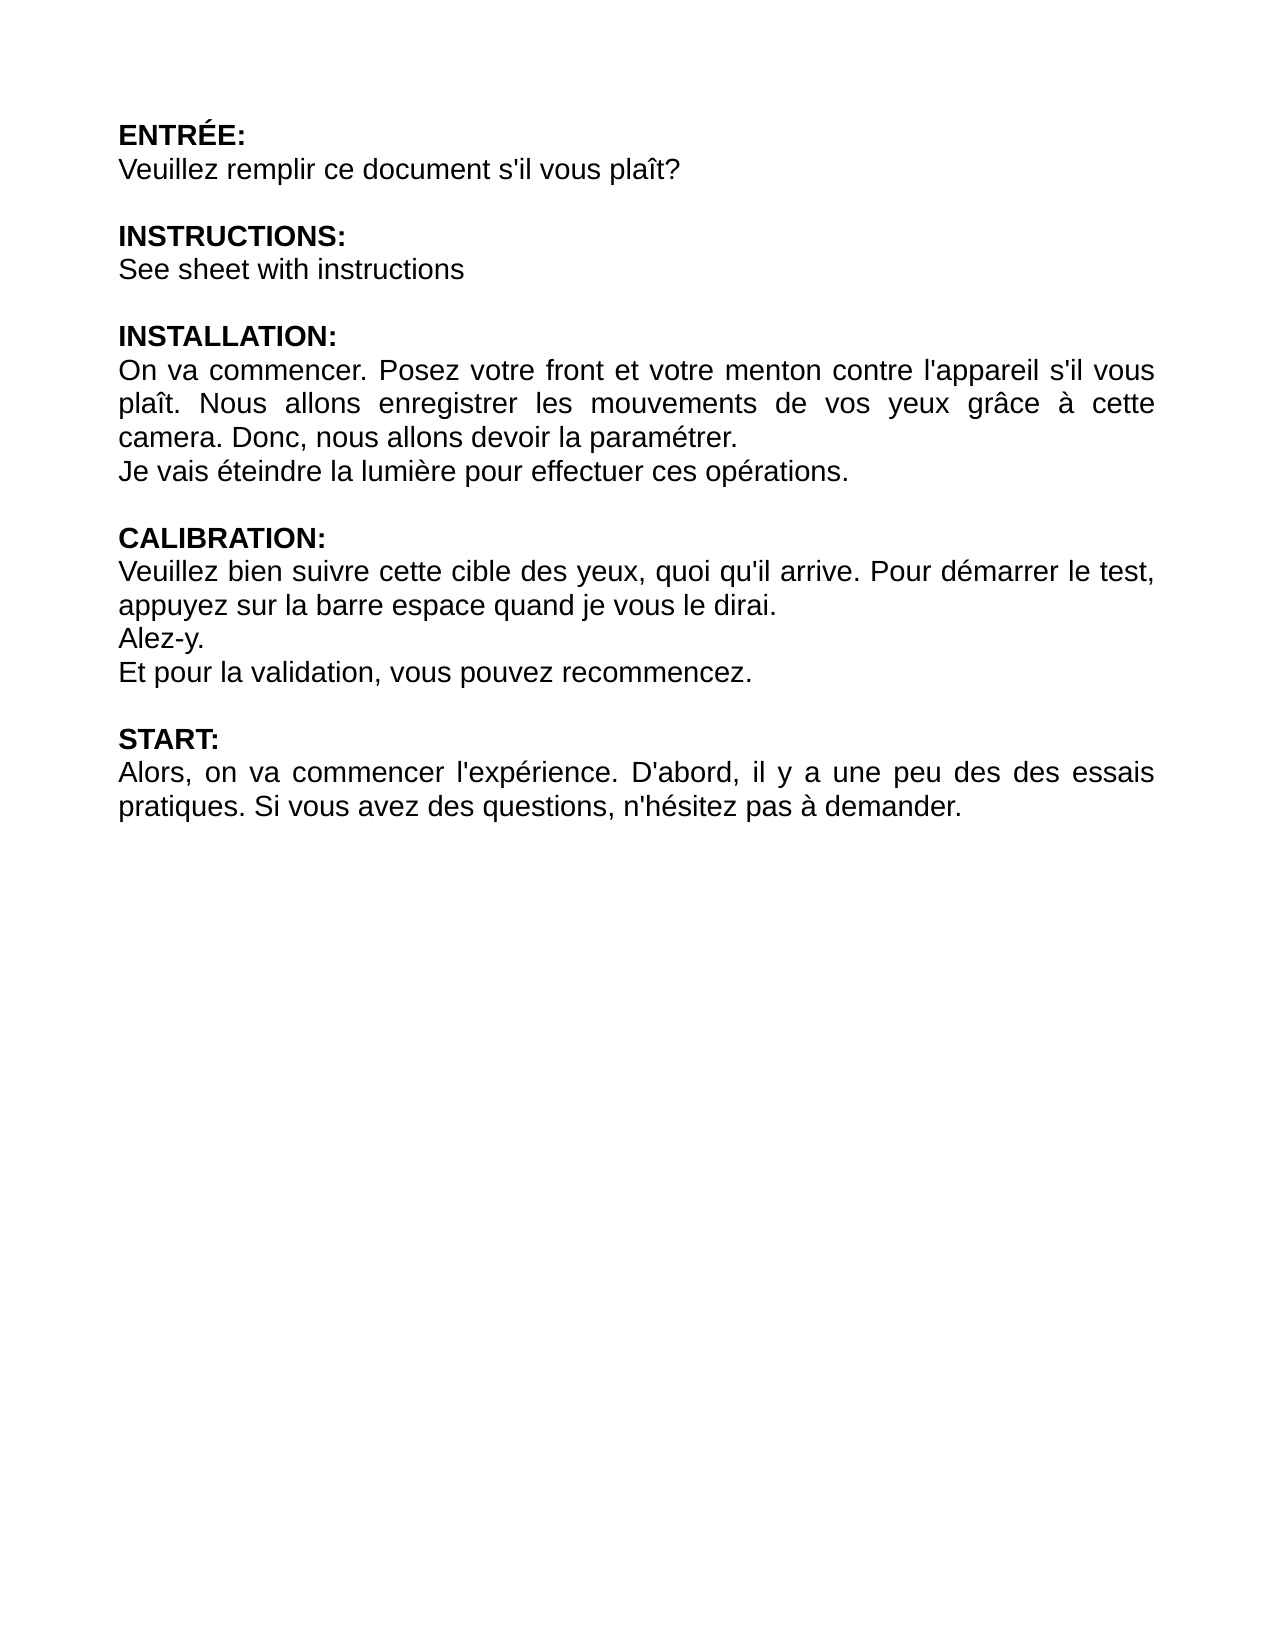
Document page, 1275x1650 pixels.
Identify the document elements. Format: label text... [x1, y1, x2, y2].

text INSTALLATION: [118, 319, 1157, 353]
text On va commencer. Posez votre front et votre menton contre l'appareil s'il vous plaît. Nous allons enregistrer les mouvements de vos yeux grâce à cette camera. Donc, nous allons devoir la paramétrer. [118, 353, 1157, 453]
text CALIBRATION: [118, 521, 1157, 554]
text Veuillez bien suivre cette cible des yeux, quoi qu'il arrive. Pour démarrer le test, appuyez sur la barre espace quand je vous le dirai. [118, 554, 1157, 621]
text ENTRÉE: [118, 118, 1157, 152]
text Je vais éteindre la lumière pour effectuer ces opérations. [118, 453, 1157, 487]
text Veuillez remplir ce document s'il vous plaît? [118, 152, 1157, 185]
text Alez-y. [118, 621, 1157, 655]
text START: [118, 722, 1157, 755]
text Alors, on va commencer l'expérience. D'abord, il y a une peu des des essais pratiques. Si vous avez des questions, n'hésitez pas à demander. [118, 755, 1157, 822]
text Et pour la validation, vous pouvez recommencez. [118, 655, 1157, 688]
text See sheet with instructions [118, 252, 1157, 286]
text INSTRUCTIONS: [118, 219, 1157, 252]
